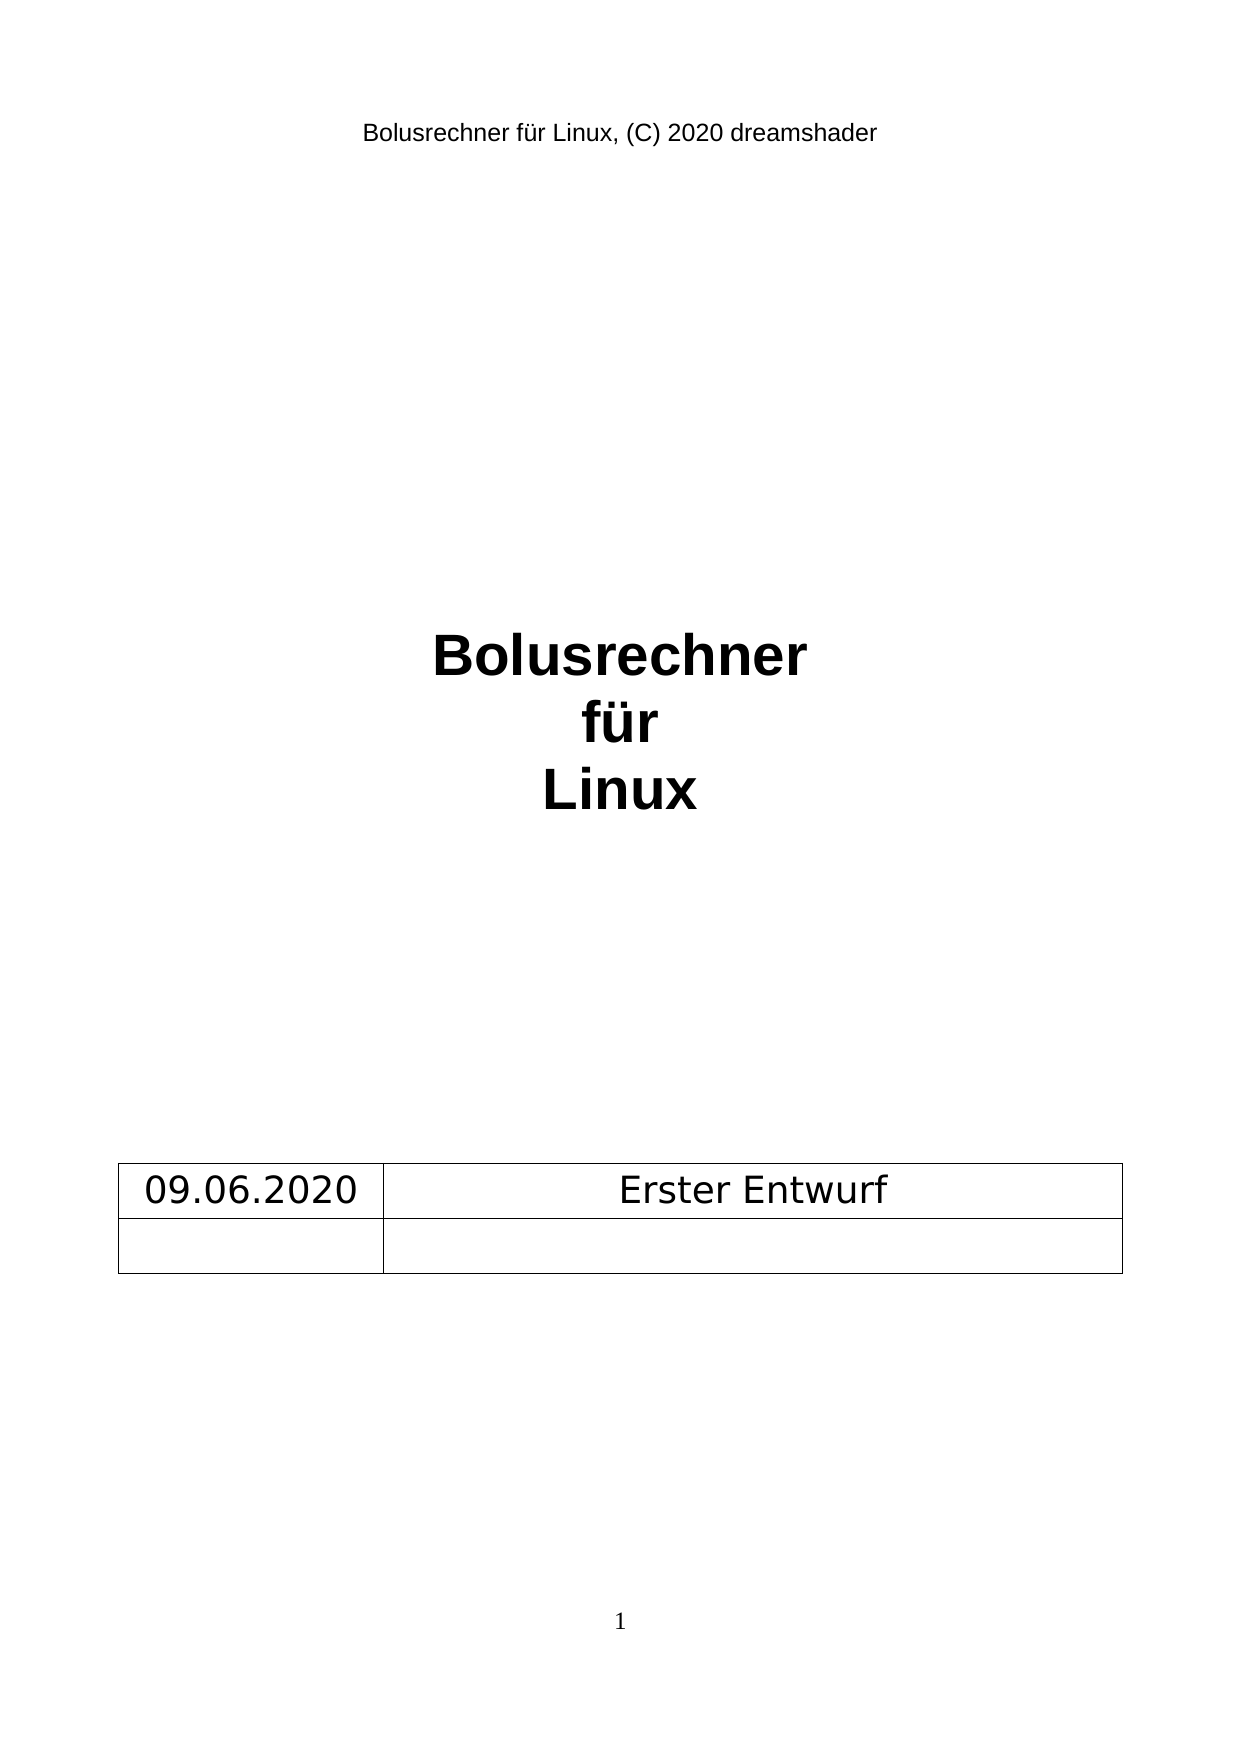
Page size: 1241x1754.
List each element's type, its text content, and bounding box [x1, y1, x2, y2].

table_cell [119, 1219, 383, 1273]
text für [118, 687, 1122, 754]
table_cell [384, 1219, 1122, 1273]
text Bolusrechner [118, 620, 1122, 687]
text Linux [118, 754, 1122, 822]
table_header Erster Entwurf [384, 1164, 1122, 1218]
table_header 09.06.2020 [119, 1164, 383, 1218]
